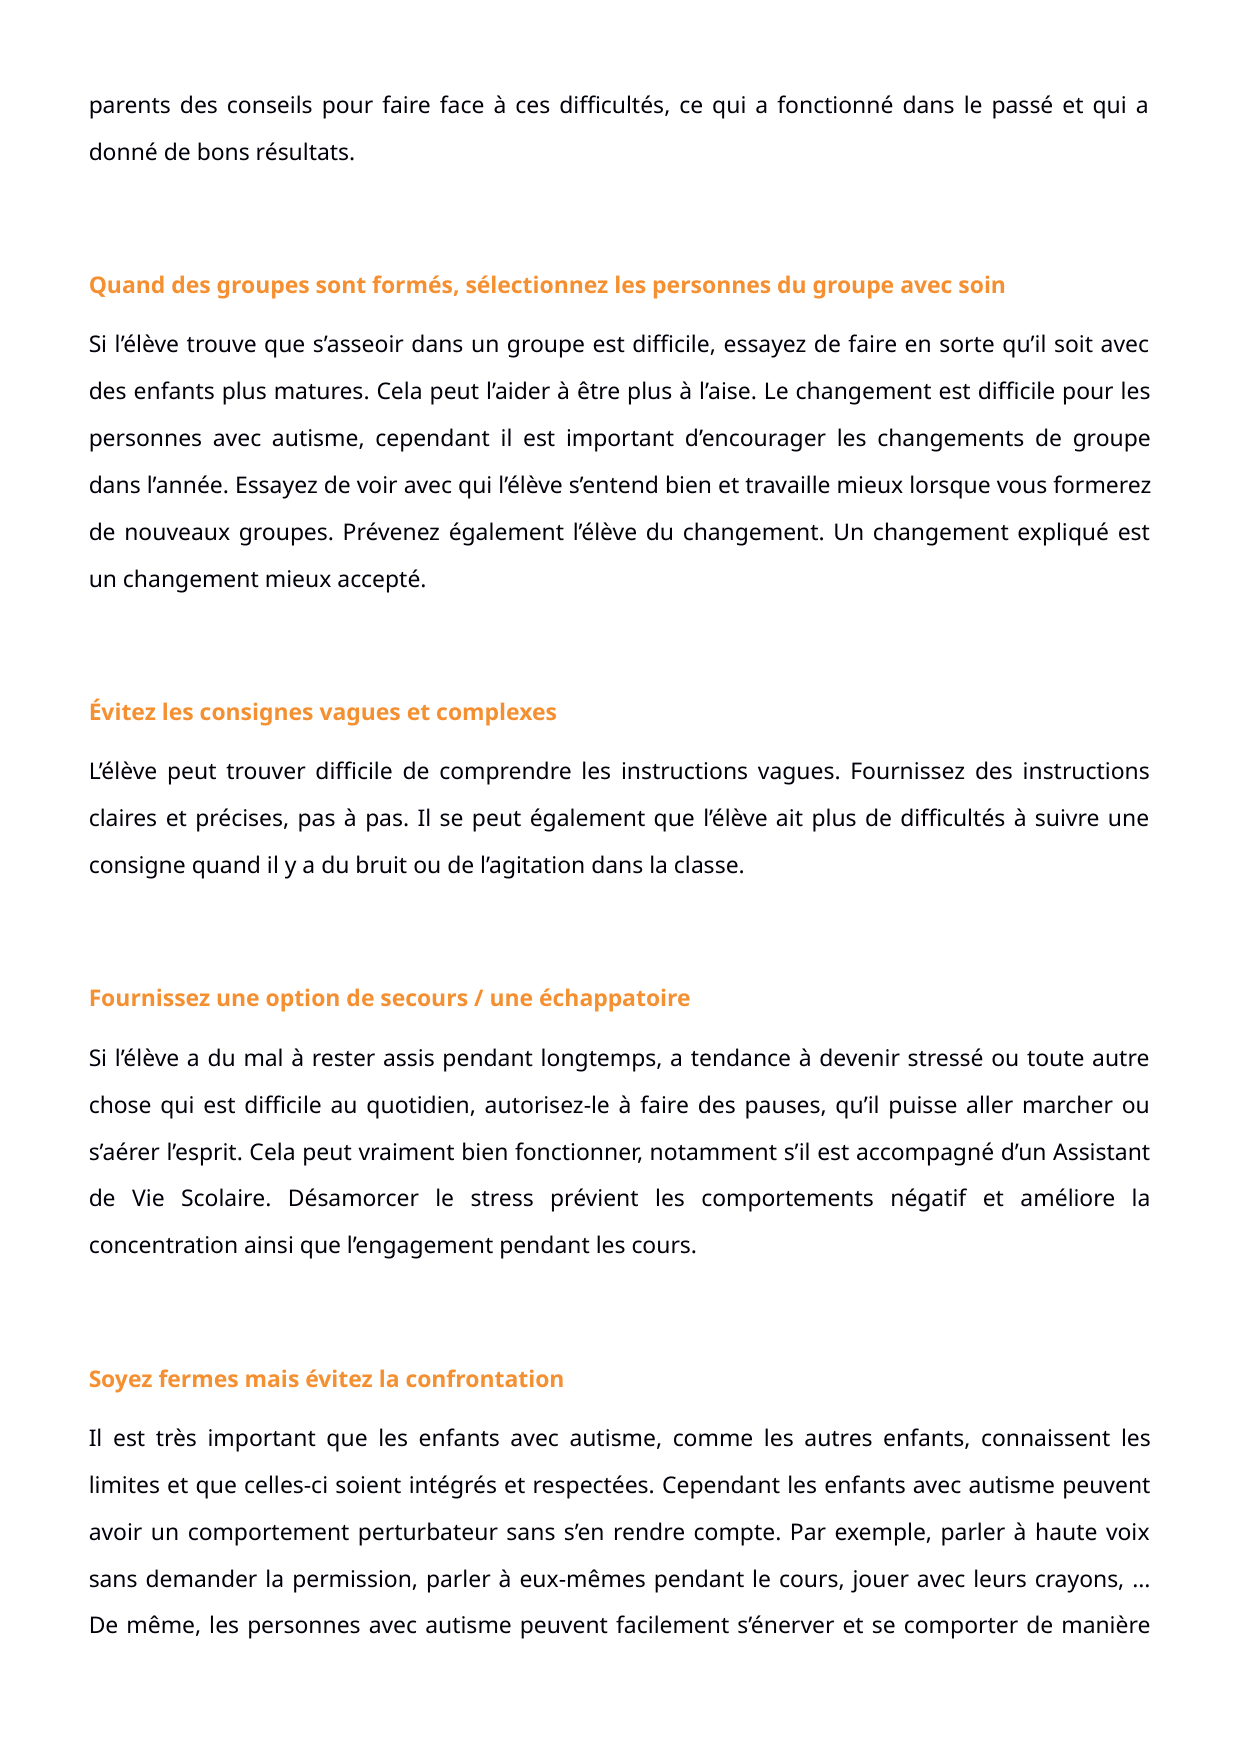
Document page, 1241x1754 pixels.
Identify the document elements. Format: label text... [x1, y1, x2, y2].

subtitle Soyez fermes mais évitez la confrontation [88, 1362, 1152, 1394]
subtitle Évitez les consignes vagues et complexes [88, 696, 1152, 727]
text parents des conseils pour faire face à ces difficultés, ce qui a fonctionné dans le passé et qui a donné de bons résultats. [88, 88, 1152, 167]
text Si l’élève trouve que s’asseoir dans un groupe est difficile, essayez de faire en sorte qu’il soit avec des enfants plus matures. Cela peut l’aider à être plus à l’aise. Le changement est difficile pour les personnes avec autisme, cependant il est important d’encourager les changements de groupe dans l’année. Essayez de voir avec qui l’élève s’entend bien et travaille mieux lorsque vous formerez de nouveaux groupes. Prévenez également l’élève du changement. Un changement expliqué est un changement mieux accepté. [88, 328, 1152, 594]
text L’élève peut trouver difficile de comprendre les instructions vagues. Fournissez des instructions claires et précises, pas à pas. Il se peut également que l’élève ait plus de difficultés à suivre une consigne quand il y a du bruit ou de l’agitation dans la classe. [88, 755, 1152, 880]
subtitle Quand des groupes sont formés, sélectionnez les personnes du groupe avec soin [88, 269, 1152, 300]
text Si l’élève a du mal à rester assis pendant longtemps, a tendance à devenir stressé ou toute autre chose qui est difficile au quotidien, autorisez-le à faire des pauses, qu’il puisse aller marcher ou s’aérer l’esprit. Cela peut vraiment bien fonctionner, notamment s’il est accompagné d’un Assistant de Vie Scolaire. Désamorcer le stress prévient les comportements négatif et améliore la concentration ainsi que l’engagement pendant les cours. [88, 1042, 1152, 1260]
text Il est très important que les enfants avec autisme, comme les autres enfants, connaissent les limites et que celles-ci soient intégrés et respectées. Cependant les enfants avec autisme peuvent avoir un comportement perturbateur sans s’en rendre compte. Par exemple, parler à haute voix sans demander la permission, parler à eux-mêmes pendant le cours, jouer avec leurs crayons, … De même, les personnes avec autisme peuvent facilement s’énerver et se comporter de manière [88, 1422, 1152, 1641]
subtitle Fournissez une option de secours / une échappatoire [88, 982, 1152, 1013]
